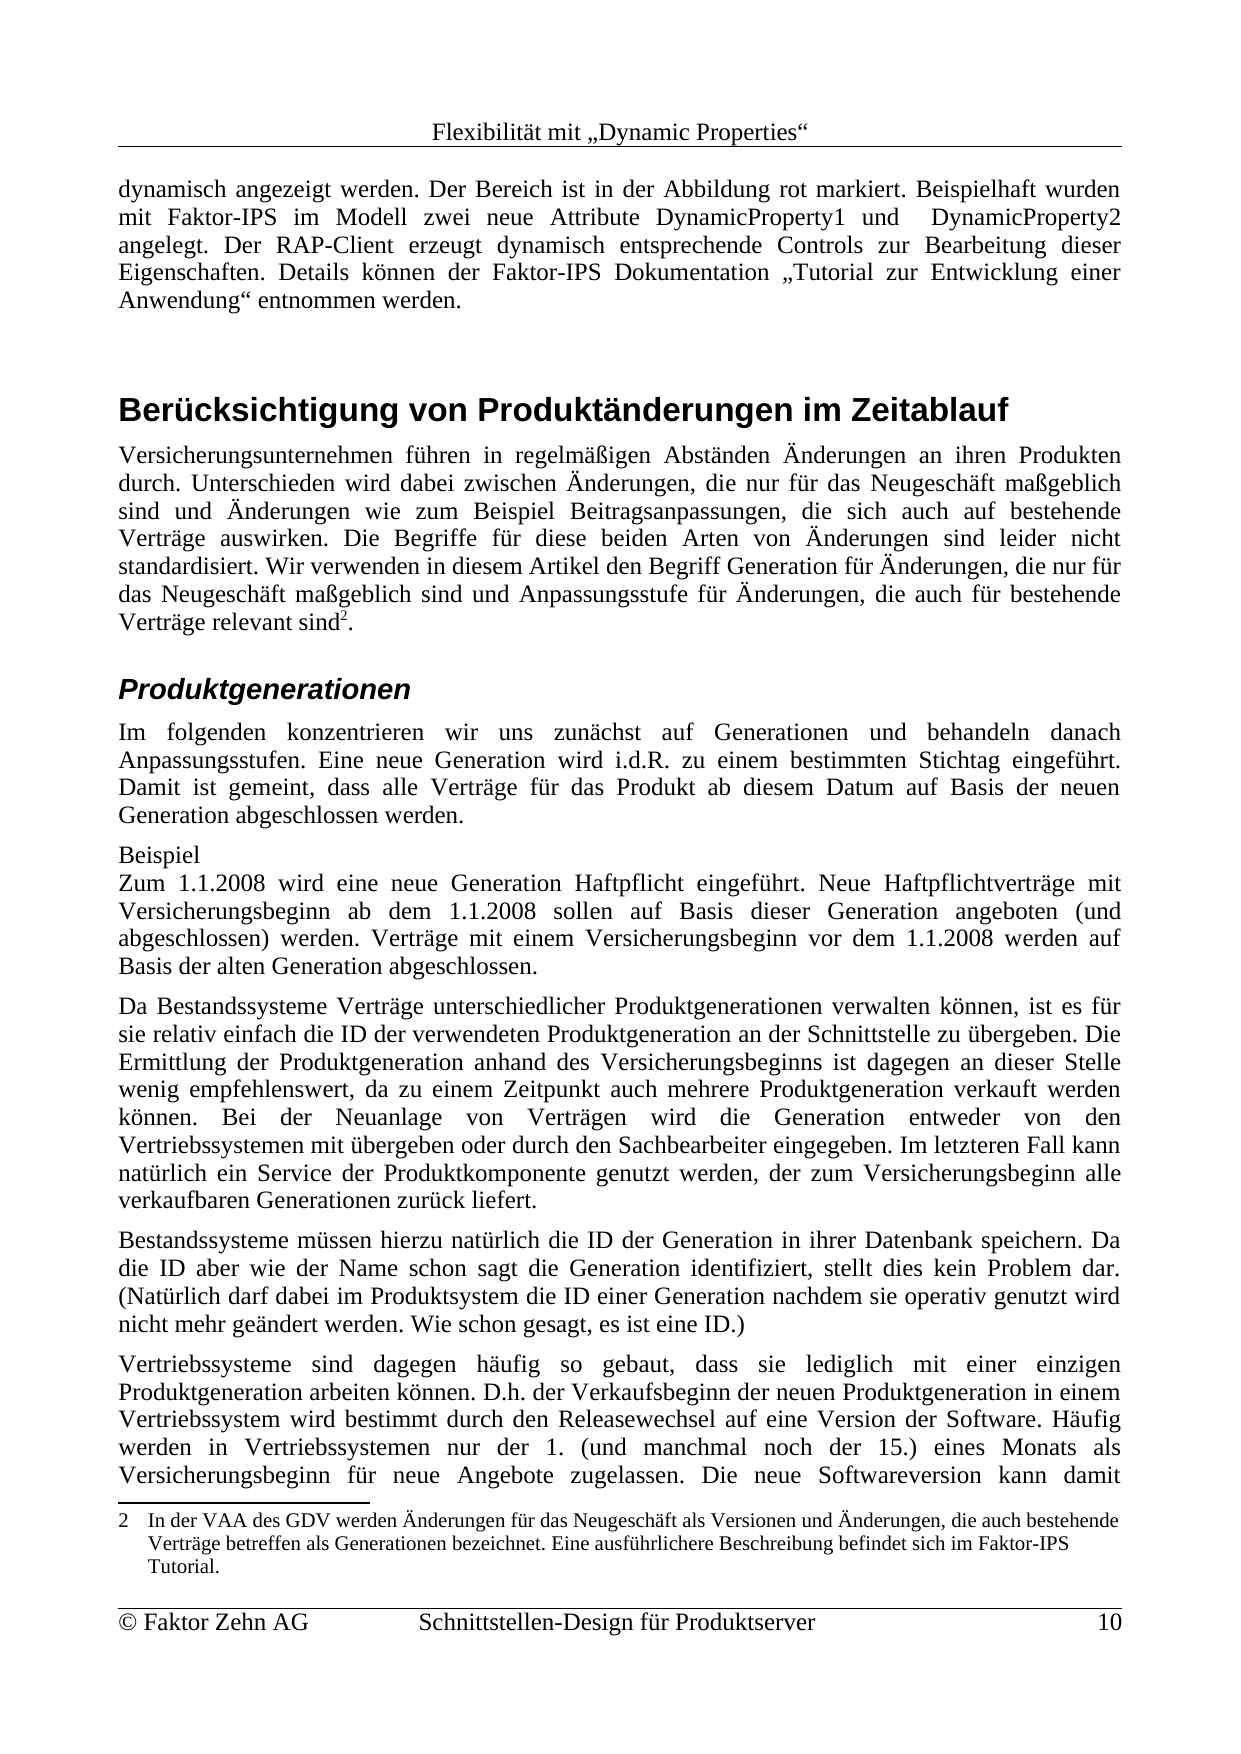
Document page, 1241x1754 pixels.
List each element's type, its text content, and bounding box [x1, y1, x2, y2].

text dynamisch angezeigt werden. Der Bereich ist in der Abbildung rot markiert. Beispielhaft wurden mit Faktor‑IPS im Modell zwei neue Attribute DynamicProperty1 und DynamicProperty2 angelegt. Der RAP-Client erzeugt dynamisch entsprechende Controls zur Bearbeitung dieser Eigenschaften. Details können der Faktor-IPS Dokumentation „Tutorial zur Entwicklung einer Anwendung“ entnommen werden. [118, 175, 1122, 314]
subtitle Berücksichtigung von Produktänderungen im Zeitablauf [118, 392, 1122, 429]
text Beispiel Zum 1.1.2008 wird eine neue Generation Haftpflicht eingeführt. Neue Haftpflichtverträge mit Versicherungsbeginn ab dem 1.1.2008 sollen auf Basis dieser Generation angeboten (und abgeschlossen) werden. Verträge mit einem Versicherungsbeginn vor dem 1.1.2008 werden auf Basis der alten Generation abgeschlossen. [118, 841, 1122, 980]
text Bestandssysteme müssen hierzu natürlich die ID der Generation in ihrer Datenbank speichern. Da die ID aber wie der Name schon sagt die Generation identifiziert, stellt dies kein Problem dar. (Natürlich darf dabei im Produktsystem die ID einer Generation nachdem sie operativ genutzt wird nicht mehr geändert werden. Wie schon gesagt, es ist eine ID.) [118, 1227, 1122, 1337]
text Da Bestandssysteme Verträge unterschiedlicher Produktgenerationen verwalten können, ist es für sie relativ einfach die ID der verwendeten Produktgeneration an der Schnittstelle zu übergeben. Die Ermittlung der Produktgeneration anhand des Versicherungsbeginns ist dagegen an dieser Stelle wenig empfehlenswert, da zu einem Zeitpunkt auch mehrere Produktgeneration verkauft werden können. Bei der Neuanlage von Verträgen wird die Generation entweder von den Vertriebssystemen mit übergeben oder durch den Sachbearbeiter eingegeben. Im letzteren Fall kann natürlich ein Service der Produktkomponente genutzt werden, der zum Versicherungsbeginn alle verkaufbaren Generationen zurück liefert. [118, 992, 1122, 1214]
text Versicherungsunternehmen führen in regelmäßigen Abständen Änderungen an ihren Produkten durch. Unterschieden wird dabei zwischen Änderungen, die nur für das Neugeschäft maßgeblich sind und Änderungen wie zum Beispiel Beitragsanpassungen, die sich auch auf bestehende Verträge auswirken. Die Begriffe für diese beiden Arten von Änderungen sind leider nicht standardisiert. Wir verwenden in diesem Artikel den Begriff Generation für Änderungen, die nur für das Neugeschäft maßgeblich sind und Anpassungsstufe für Änderungen, die auch für bestehende Verträge relevant sind. [118, 441, 1122, 635]
text Vertriebssysteme sind dagegen häufig so gebaut, dass sie lediglich mit einer einzigen Produktgeneration arbeiten können. D.h. der Verkaufsbeginn der neuen Produktgeneration in einem Vertriebssystem wird bestimmt durch den Releasewechsel auf eine Version der Software. Häufig werden in Vertriebssystemen nur der 1. (und manchmal noch der 15.) eines Monats als Versicherungsbeginn für neue Angebote zugelassen. Die neue Softwareversion kann damit [118, 1350, 1122, 1488]
text In der VAA des GDV werden Änderungen für das Neugeschäft als Versionen und Änderungen, die auch bestehende Verträge betreffen als Generationen bezeichnet. Eine ausführlichere Beschreibung befindet sich im Faktor-IPS Tutorial. [118, 1509, 1122, 1578]
text Im folgenden konzentrieren wir uns zunächst auf Generationen und behandeln danach Anpassungsstufen. Eine neue Generation wird i.d.R. zu einem bestimmten Stichtag eingeführt. Damit ist gemeint, dass alle Verträge für das Produkt ab diesem Datum auf Basis der neuen Generation abgeschlossen werden. [118, 718, 1122, 829]
subtitle Produktgenerationen [118, 673, 1122, 706]
